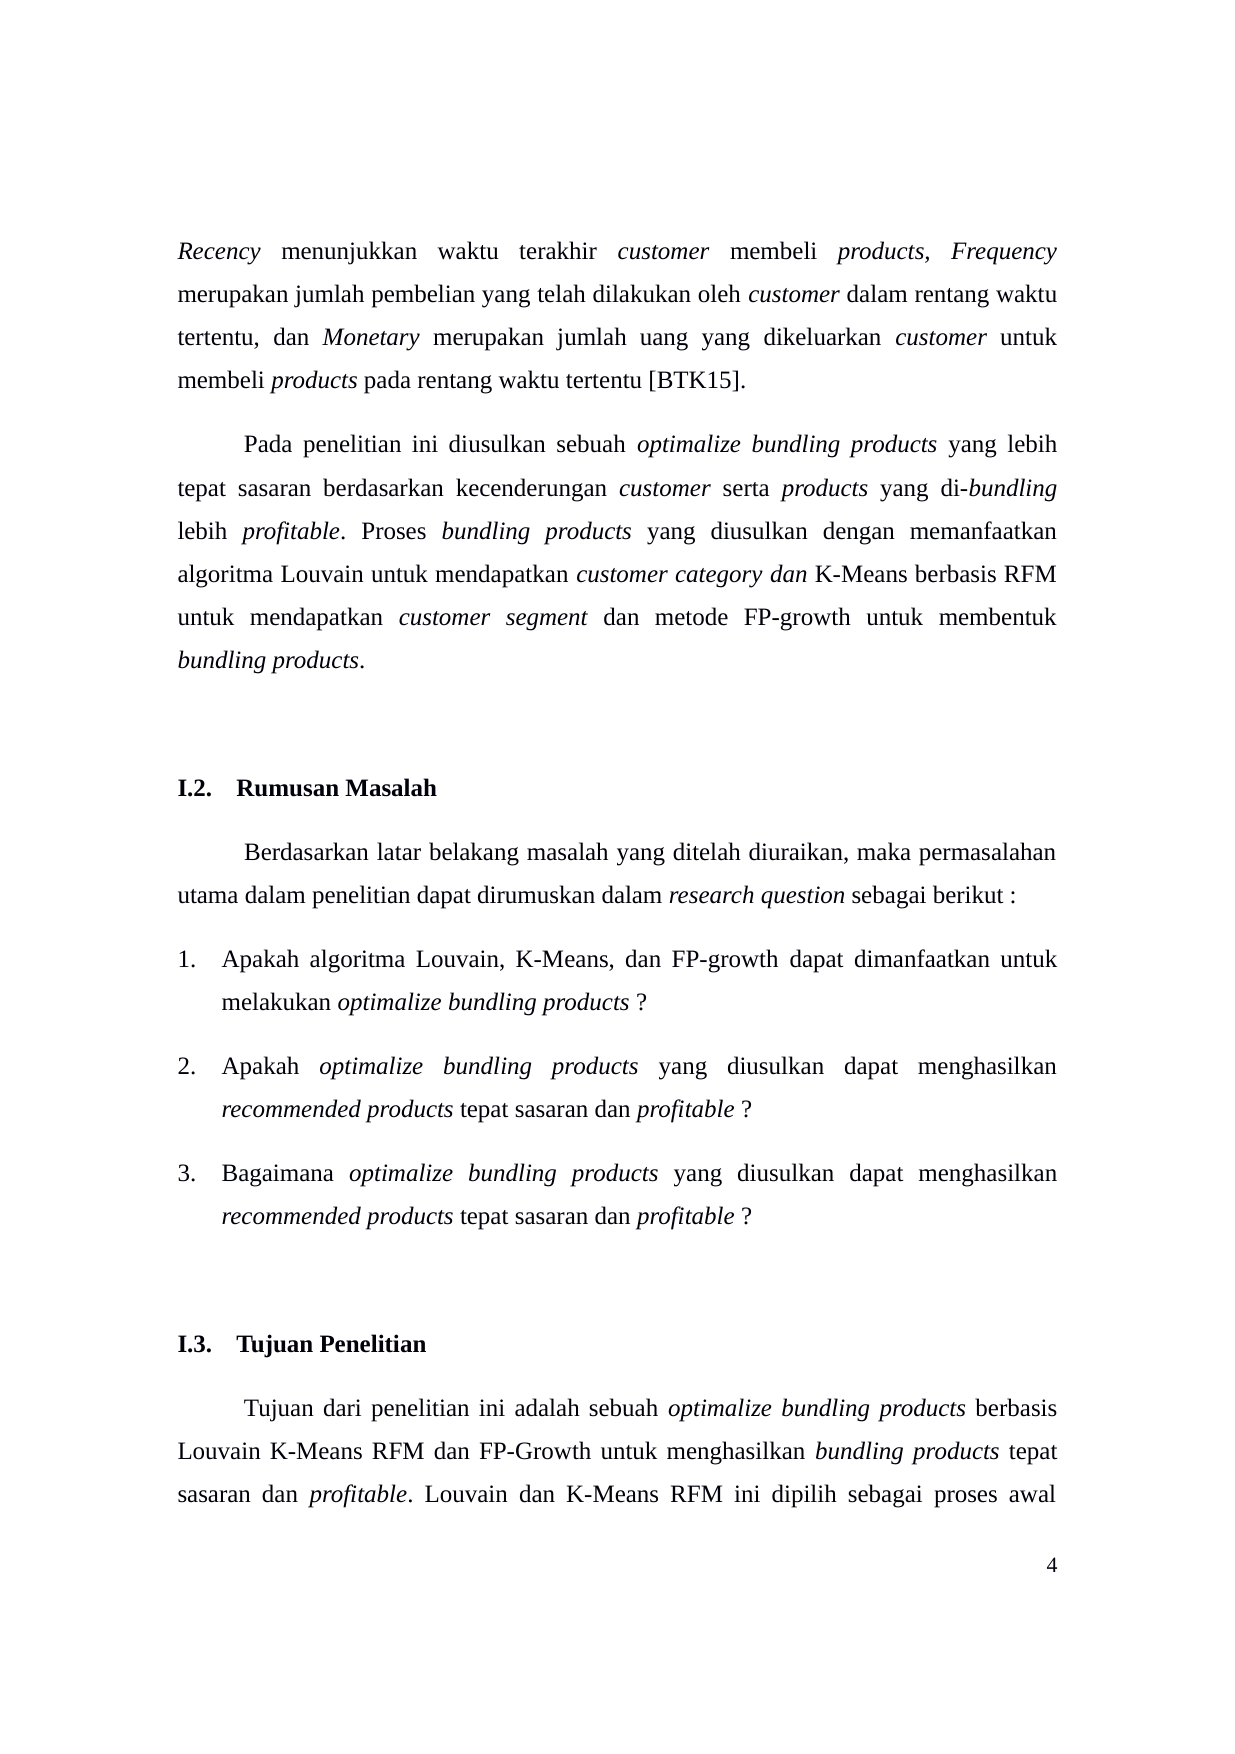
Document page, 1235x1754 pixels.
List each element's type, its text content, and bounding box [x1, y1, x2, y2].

subtitle Tujuan Penelitian [177, 1329, 1057, 1358]
text Pada penelitian ini diusulkan sebuah optimalize bundling products yang lebih tepat sasaran berdasarkan kecenderungan customer serta products yang di-bundling lebih profitable. Proses bundling products yang diusulkan dengan memanfaatkan algoritma Louvain untuk mendapatkan customer category dan K-Means berbasis RFM untuk mendapatkan customer segment dan metode FP-growth untuk membentuk bundling products. [177, 429, 1057, 674]
text Recency menunjukkan waktu terakhir customer membeli products, Frequency merupakan jumlah pembelian yang telah dilakukan oleh customer dalam rentang waktu tertentu, dan Monetary merupakan jumlah uang yang dikeluarkan customer untuk membeli products pada rentang waktu tertentu [BTK15]. [177, 236, 1057, 394]
text Tujuan dari penelitian ini adalah sebuah optimalize bundling products berbasis Louvain K-Means RFM dan FP-Growth untuk menghasilkan bundling products tepat sasaran dan profitable. Louvain dan K-Means RFM ini dipilih sebagai proses awal [177, 1393, 1057, 1508]
text Berdasarkan latar belakang masalah yang ditelah diuraikan, maka permasalahan utama dalam penelitian dapat dirumuskan dalam research question sebagai berikut : [177, 837, 1057, 909]
list Apakah algoritma Louvain, K-Means, dan FP-growth dapat dimanfaatkan untuk melakukan optimalize bundling products ? [177, 944, 1057, 1016]
list Bagaimana optimalize bundling products yang diusulkan dapat menghasilkan recommended products tepat sasaran dan profitable ? [177, 1158, 1057, 1230]
subtitle Rumusan Masalah [177, 773, 1057, 802]
list Apakah optimalize bundling products yang diusulkan dapat menghasilkan recommended products tepat sasaran dan profitable ? [177, 1051, 1057, 1123]
